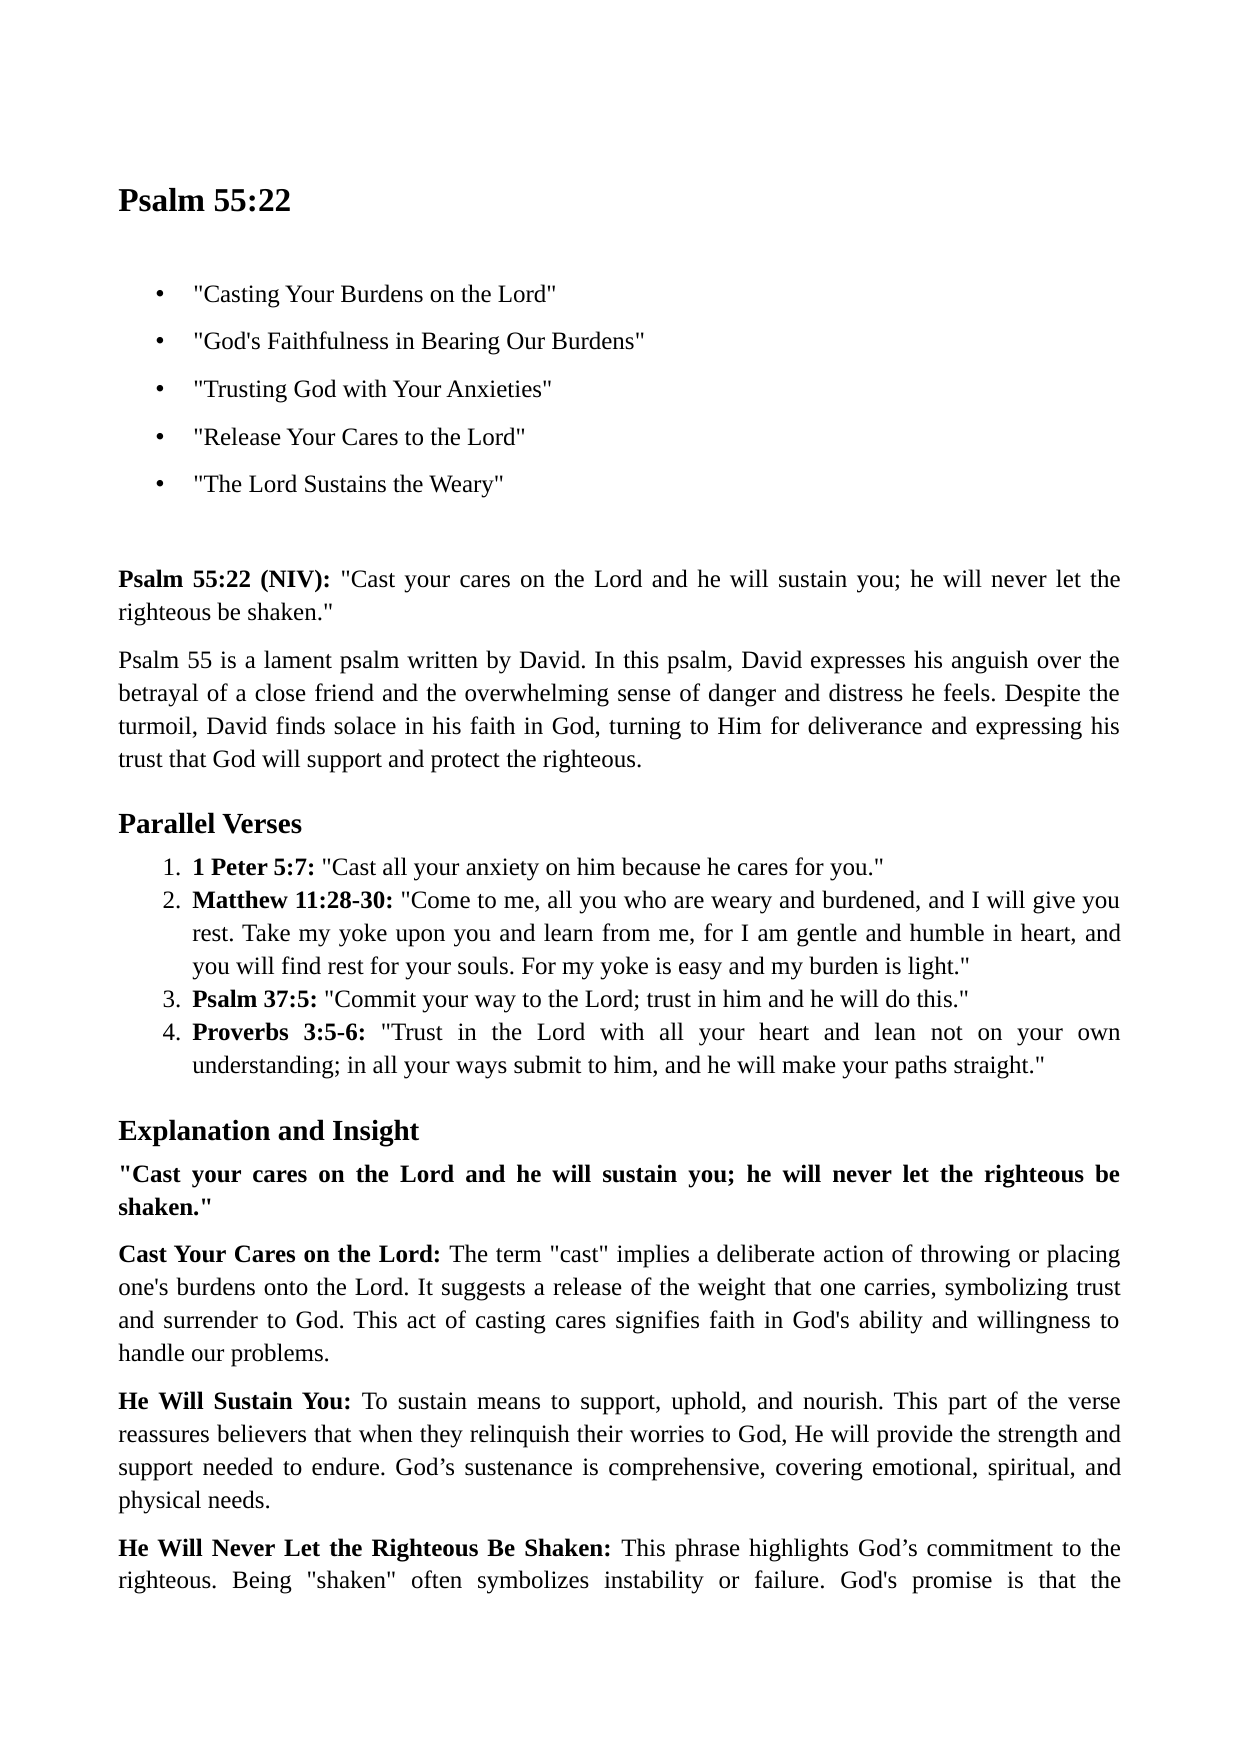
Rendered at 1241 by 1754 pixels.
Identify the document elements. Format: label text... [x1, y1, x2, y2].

subtitle Explanation and Insight [118, 1113, 1122, 1146]
list Matthew 11:28-30: "Come to me, all you who are weary and burdened, and I will give you rest. Take my yoke upon you and learn from me, for I am gentle and humble in heart, and you will find rest for your souls. For my yoke is easy and my burden is light." [162, 885, 1122, 980]
text Psalm 55 is a lament psalm written by David. In this psalm, David expresses his anguish over the betrayal of a close friend and the overwhelming sense of danger and distress he feels. Despite the turmoil, David finds solace in his faith in God, turning to Him for deliverance and expressing his trust that God will support and protect the righteous. [118, 645, 1122, 773]
list "Casting Your Burdens on the Lord" [156, 279, 1122, 307]
list Psalm 37:5: "Commit your way to the Lord; trust in him and he will do this." [162, 984, 1122, 1013]
text Cast Your Cares on the Lord: The term "cast" implies a deliberate action of throwing or placing one's burdens onto the Lord. It suggests a release of the weight that one carries, symbolizing trust and surrender to God. This act of casting cares signifies faith in God's ability and willingness to handle our problems. [118, 1239, 1122, 1367]
list 1 Peter 5:7: "Cast all your anxiety on him because he cares for you." [162, 852, 1122, 881]
list Proverbs 3:5-6: "Trust in the Lord with all your heart and lean not on your own understanding; in all your ways submit to him, and he will make your paths straight." [162, 1017, 1122, 1079]
text He Will Never Let the Righteous Be Shaken: This phrase highlights God’s commitment to the righteous. Being "shaken" often symbolizes instability or failure. God's promise is that the [118, 1533, 1122, 1594]
list "Release Your Cares to the Lord" [156, 422, 1122, 450]
list "God's Faithfulness in Bearing Our Burdens" [156, 326, 1122, 355]
subtitle Psalm 55:22 [118, 180, 1122, 219]
list "The Lord Sustains the Weary" [156, 469, 1122, 498]
list "Trusting God with Your Anxieties" [156, 374, 1122, 403]
text Psalm 55:22 (NIV): "Cast your cares on the Lord and he will sustain you; he will never let the righteous be shaken." [118, 564, 1122, 626]
subtitle Parallel Verses [118, 806, 1122, 840]
text He Will Sustain You: To sustain means to support, uphold, and nourish. This part of the verse reassures believers that when they relinquish their worries to God, He will provide the strength and support needed to endure. God’s sustenance is comprehensive, covering emotional, spiritual, and physical needs. [118, 1386, 1122, 1514]
text "Cast your cares on the Lord and he will sustain you; he will never let the righteous be shaken." [118, 1159, 1122, 1220]
